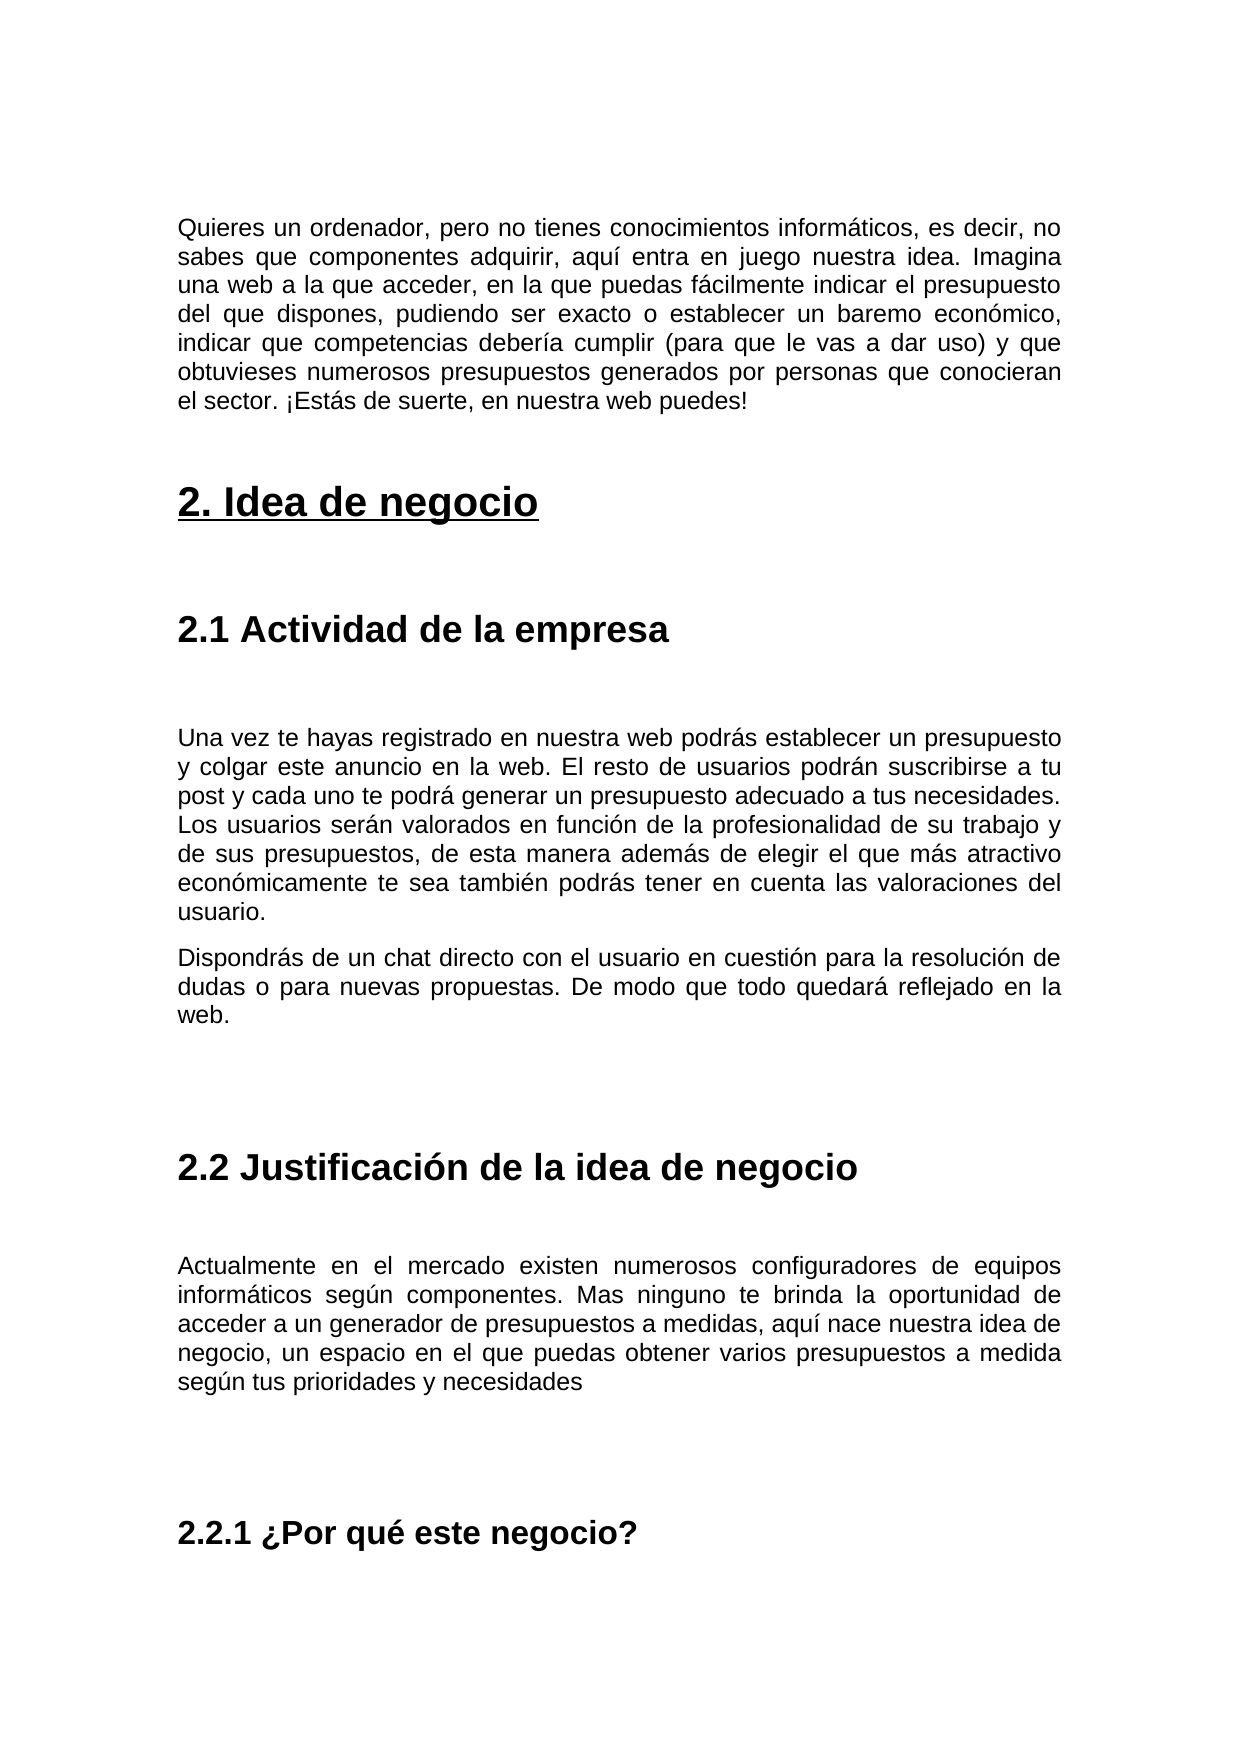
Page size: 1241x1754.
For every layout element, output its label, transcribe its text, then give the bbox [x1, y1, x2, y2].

text 2.2 Justificación de la idea de negocio [177, 1145, 1063, 1188]
text Quieres un ordenador, pero no tienes conocimientos informáticos, es decir, no sabes que componentes adquirir, aquí entra en juego nuestra idea. Imagina una web a la que acceder, en la que puedas fácilmente indicar el presupuesto del que dispones, pudiendo ser exacto o establecer un baremo económico, indicar que competencias debería cumplir (para que le vas a dar uso) y que obtuvieses numerosos presupuestos generados por personas que conocieran el sector. ¡Estás de suerte, en nuestra web puedes! [177, 213, 1063, 415]
text 2.1 Actividad de la empresa [177, 608, 1063, 651]
text Una vez te hayas registrado en nuestra web podrás establecer un presupuesto y colgar este anuncio en la web. El resto de usuarios podrán suscribirse a tu post y cada uno te podrá generar un presupuesto adecuado a tus necesidades. Los usuarios serán valorados en función de la profesionalidad de su trabajo y de sus presupuestos, de esta manera además de elegir el que más atractivo económicamente te sea también podrás tener en cuenta las valoraciones del usuario. [177, 723, 1063, 926]
text 2.2.1 ¿Por qué este negocio? [177, 1513, 1063, 1552]
text 2. Idea de negocio [177, 478, 1063, 526]
text Dispondrás de un chat directo con el usuario en cuestión para la resolución de dudas o para nuevas propuestas. De modo que todo quedará reflejado en la web. [177, 943, 1063, 1029]
text Actualmente en el mercado existen numerosos configuradores de equipos informáticos según componentes. Mas ninguno te brinda la oportunidad de acceder a un generador de presupuestos a medidas, aquí nace nuestra idea de negocio, un espacio en el que puedas obtener varios presupuestos a medida según tus prioridades y necesidades [177, 1251, 1063, 1395]
